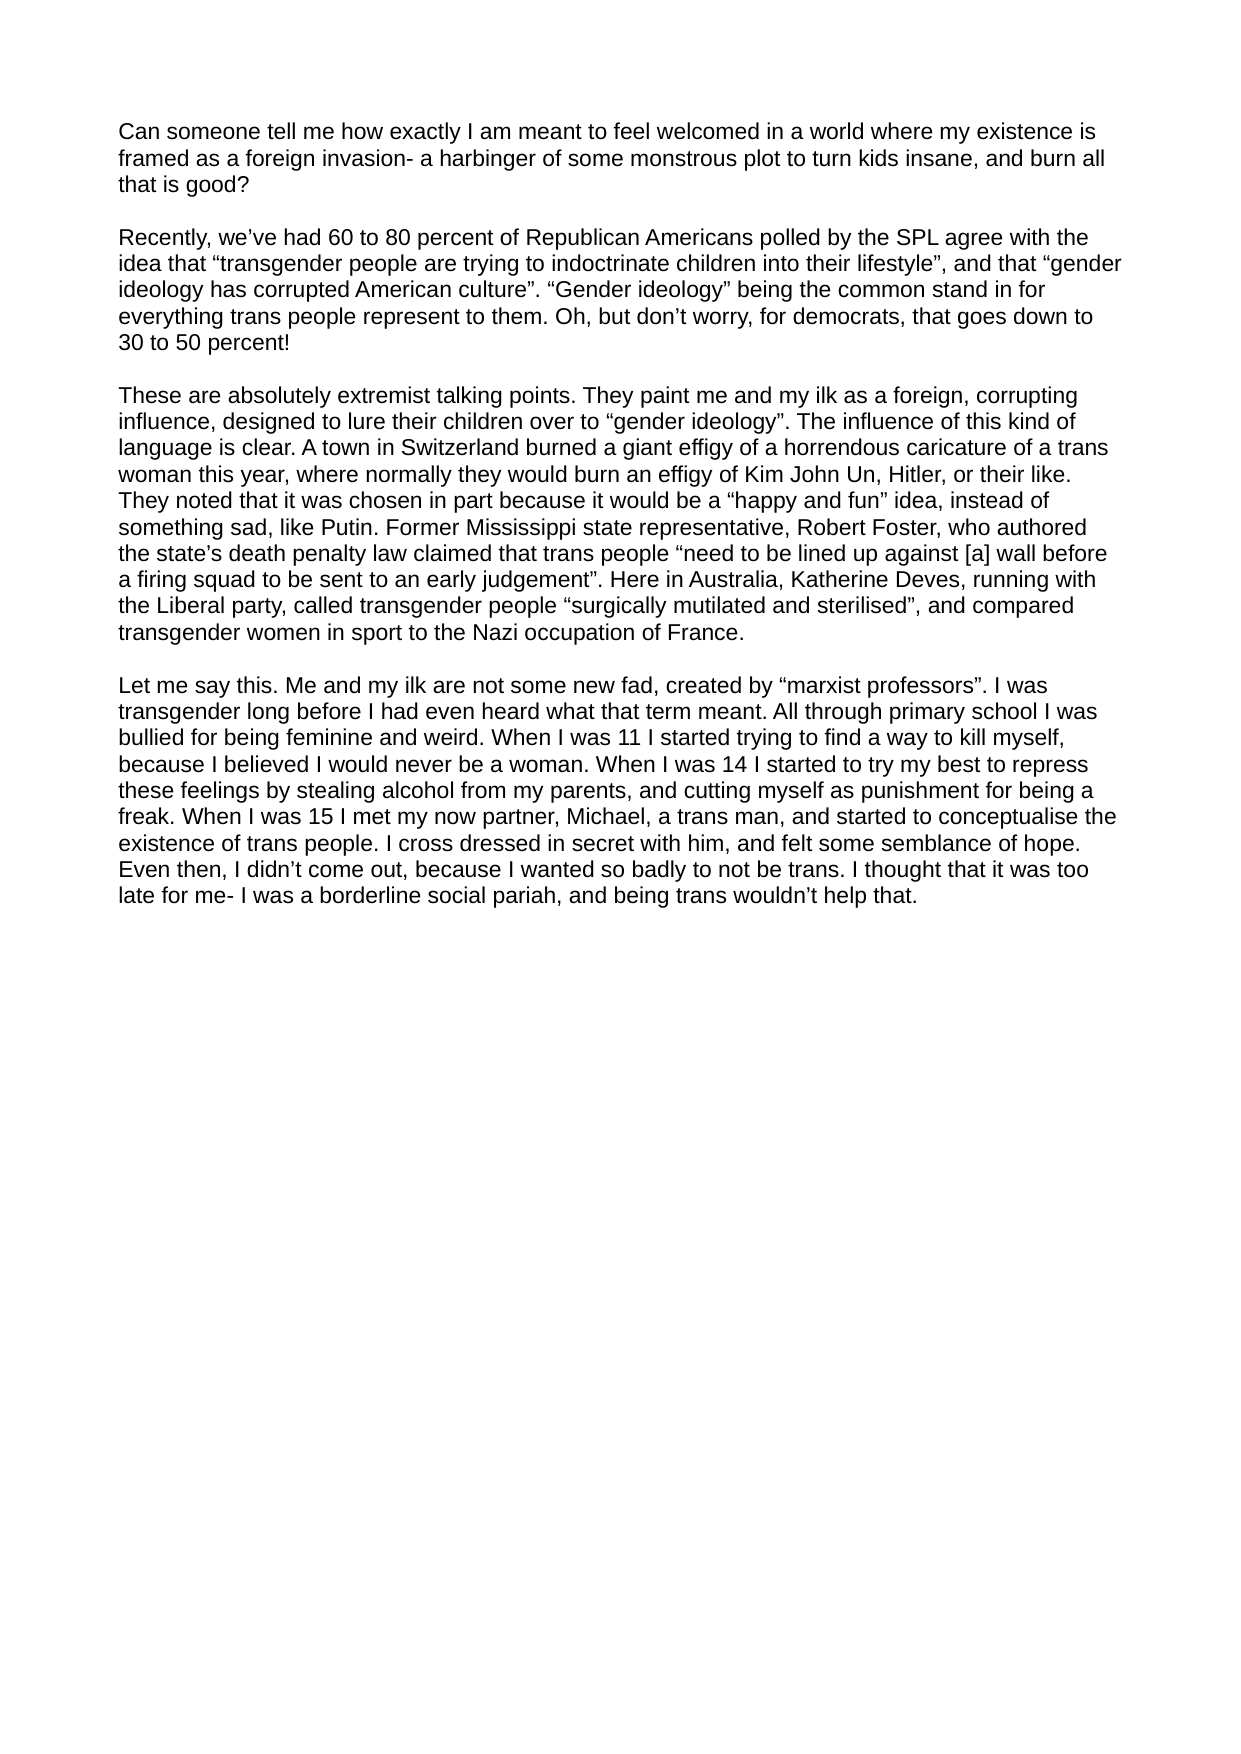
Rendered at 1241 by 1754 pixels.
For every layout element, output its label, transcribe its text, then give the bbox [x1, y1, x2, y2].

text Let me say this. Me and my ilk are not some new fad, created by “marxist professors”. I was transgender long before I had even heard what that term meant. All through primary school I was bullied for being feminine and weird. When I was 11 I started trying to find a way to kill myself, because I believed I would never be a woman. When I was 14 I started to try my best to repress these feelings by stealing alcohol from my parents, and cutting myself as punishment for being a freak. When I was 15 I met my now partner, Michael, a trans man, and started to conceptualise the existence of trans people. I cross dressed in secret with him, and felt some semblance of hope. Even then, I didn’t come out, because I wanted so badly to not be trans. I thought that it was too late for me- I was a borderline social pariah, and being trans wouldn’t help that. [118, 672, 1122, 909]
text Can someone tell me how exactly I am meant to feel welcomed in a world where my existence is framed as a foreign invasion- a harbinger of some monstrous plot to turn kids insane, and burn all that is good? [118, 118, 1122, 197]
text Recently, we’ve had 60 to 80 percent of Republican Americans polled by the SPL agree with the idea that “transgender people are trying to indoctrinate children into their lifestyle”, and that “gender ideology has corrupted American culture”. “Gender ideology” being the common stand in for everything trans people represent to them. Oh, but don’t worry, for democrats, that goes down to 30 to 50 percent! These are absolutely extremist talking points. They paint me and my ilk as a foreign, corrupting influence, designed to lure their children over to “gender ideology”. The influence of this kind of language is clear. A town in Switzerland burned a giant effigy of a horrendous caricature of a trans woman this year, where normally they would burn an effigy of Kim John Un, Hitler, or their like. They noted that it was chosen in part because it would be a “happy and fun” idea, instead of something sad, like Putin. Former Mississippi state representative, Robert Foster, who authored the state’s death penalty law claimed that trans people “need to be lined up against [a] wall before a firing squad to be sent to an early judgement”. Here in Australia, Katherine Deves, running with the Liberal party, called transgender people “surgically mutilated and sterilised”, and compared transgender women in sport to the Nazi occupation of France. [118, 223, 1122, 645]
